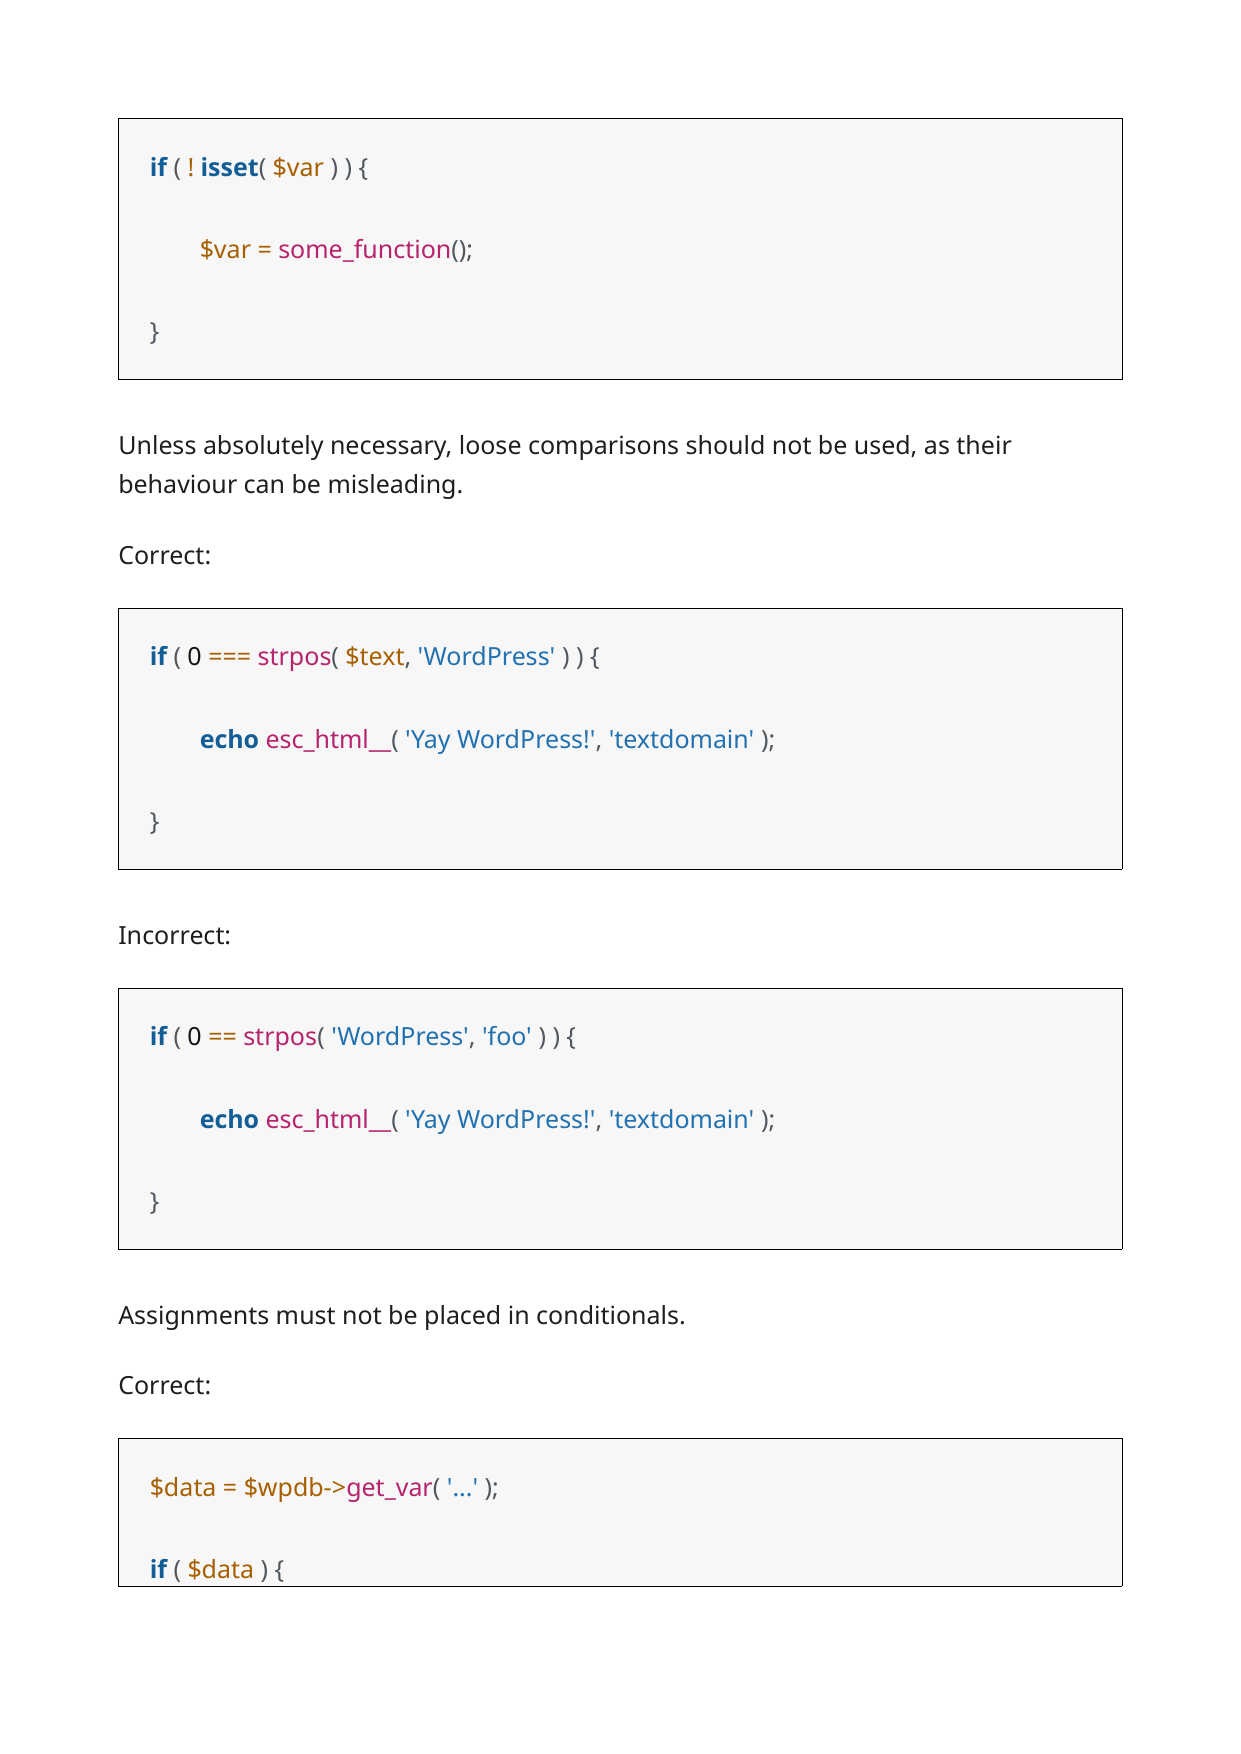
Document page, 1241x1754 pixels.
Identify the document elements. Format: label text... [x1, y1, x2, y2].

text } [119, 283, 1122, 379]
text Incorrect: [118, 917, 1122, 951]
text if ( 0 == strpos( 'WordPress', 'foo' ) ) { [119, 989, 1122, 1053]
text Unless absolutely necessary, loose comparisons should not be used, as their behaviour can be misleading. [118, 428, 1122, 501]
text if ( $data ) { [119, 1520, 1122, 1586]
text if ( 0 === strpos( $text, 'WordPress' ) ) { [119, 609, 1122, 673]
text } [119, 772, 1122, 869]
text Assignments must not be placed in conditionals. [118, 1297, 1122, 1331]
text echo esc_html__( 'Yay WordPress!', 'textdomain' ); [119, 690, 1122, 755]
text $var = some_function(); [119, 200, 1122, 266]
text $data = $wpdb->get_var( '...' ); [119, 1439, 1122, 1503]
text Correct: [118, 1368, 1122, 1402]
text if ( ! isset( $var ) ) { [119, 119, 1122, 183]
text Correct: [118, 537, 1122, 571]
text } [119, 1152, 1122, 1249]
text echo esc_html__( 'Yay WordPress!', 'textdomain' ); [119, 1070, 1122, 1135]
